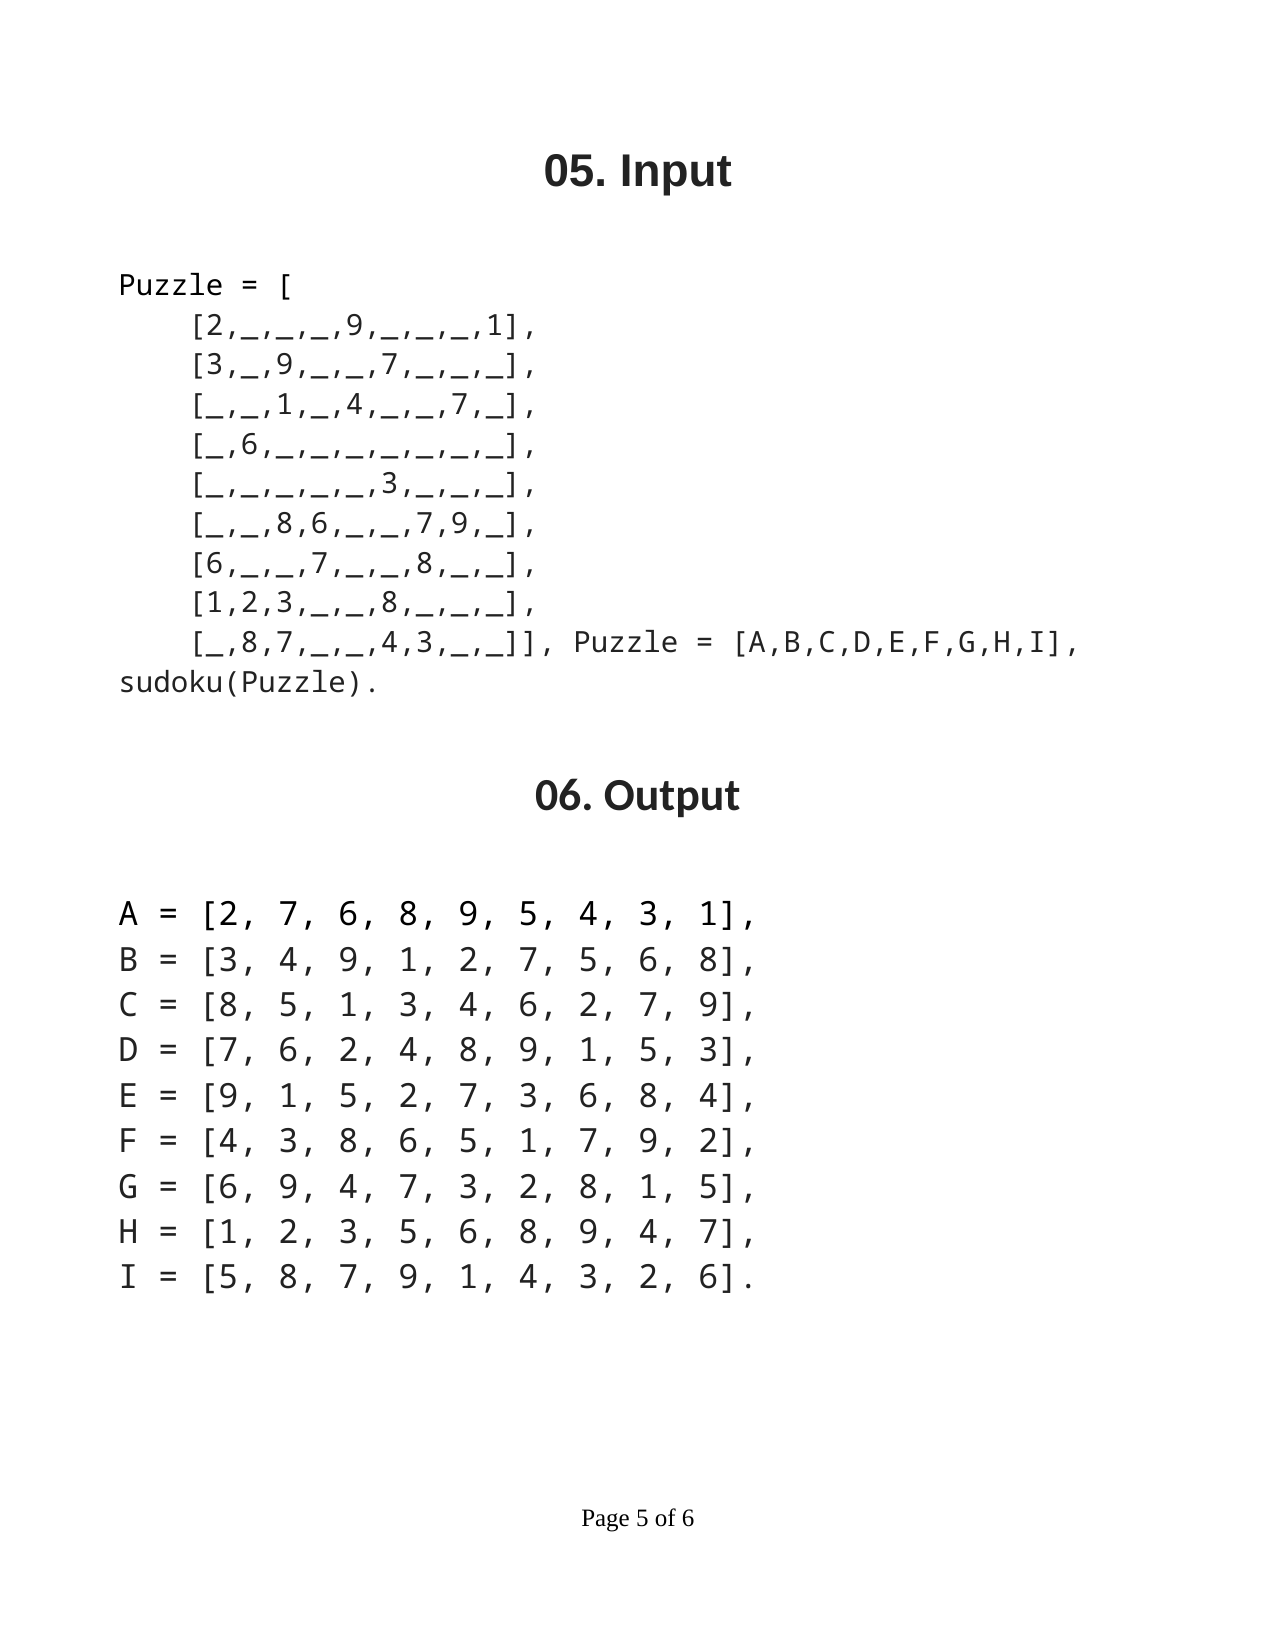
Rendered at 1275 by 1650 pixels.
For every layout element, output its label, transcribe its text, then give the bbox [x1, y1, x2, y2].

subtitle 05. Input [118, 143, 1157, 196]
subtitle 06. Output [118, 766, 1157, 821]
text Puzzle = [ [2,_,_,_,9,_,_,_,1], [3,_,9,_,_,7,_,_,_], [_,_,1,_,4,_,_,7,_], [_,6,_,_,_,_,_,_,_], [_,_,_,_,_,3,_,_,_], [_,_,8,6,_,_,7,9,_], [6,_,_,7,_,_,8,_,_], [1,2,3,_,_,8,_,_,_], [_,8,7,_,_,4,3,_,_]], Puzzle = [A,B,C,D,E,F,G,H,I], sudoku(Puzzle). [118, 264, 1157, 701]
text A = [2, 7, 6, 8, 9, 5, 4, 3, 1], B = [3, 4, 9, 1, 2, 7, 5, 6, 8], C = [8, 5, 1, 3, 4, 6, 2, 7, 9], D = [7, 6, 2, 4, 8, 9, 1, 5, 3], E = [9, 1, 5, 2, 7, 3, 6, 8, 4], F = [4, 3, 8, 6, 5, 1, 7, 9, 2], G = [6, 9, 4, 7, 3, 2, 8, 1, 5], H = [1, 2, 3, 5, 6, 8, 9, 4, 7], I = [5, 8, 7, 9, 1, 4, 3, 2, 6]. [118, 890, 1157, 1299]
